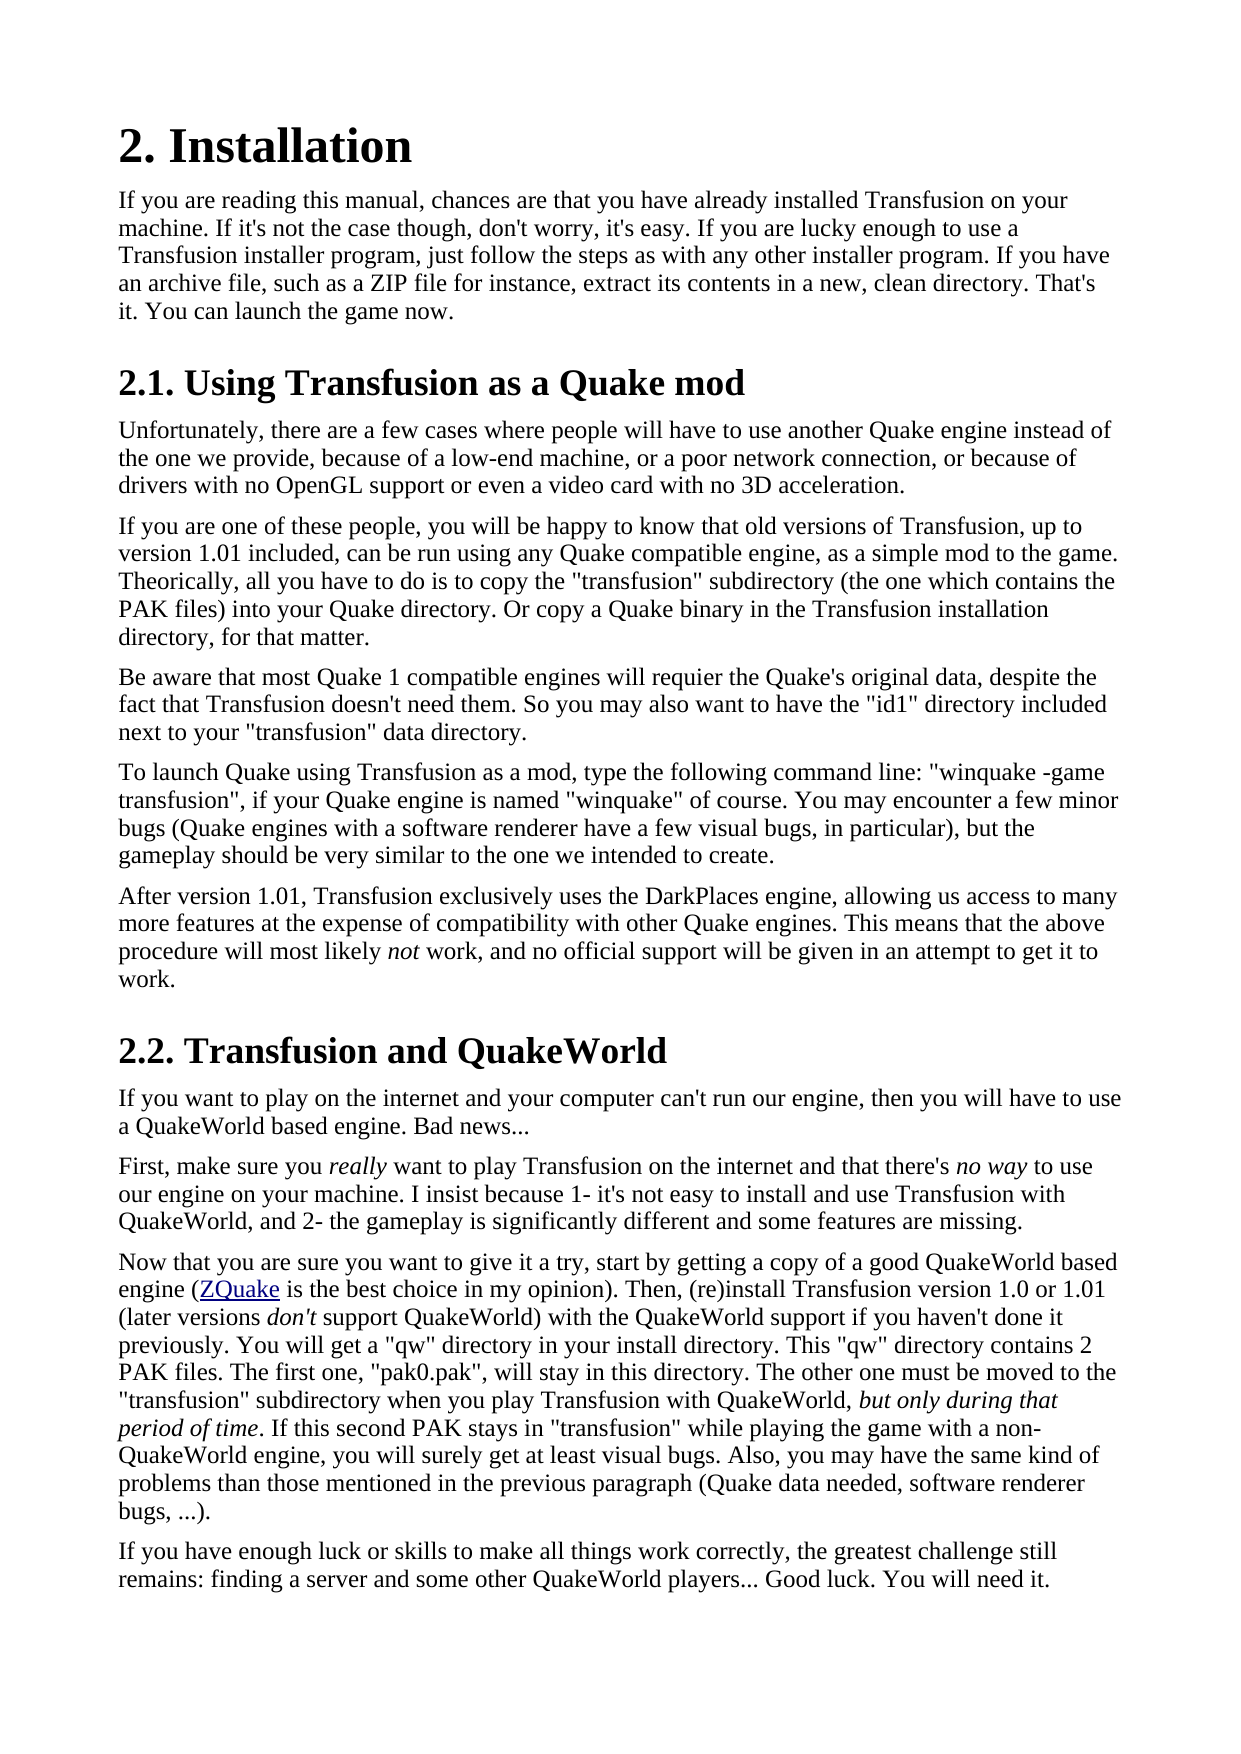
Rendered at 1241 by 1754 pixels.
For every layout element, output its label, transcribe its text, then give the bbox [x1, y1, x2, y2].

text Unfortunately, there are a few cases where people will have to use another Quake engine instead of the one we provide, because of a low-end machine, or a poor network connection, or because of drivers with no OpenGL support or even a video card with no 3D acceleration. [118, 416, 1122, 499]
text Now that you are sure you want to give it a try, start by getting a copy of a good QuakeWorld based engine (ZQuake is the best choice in my opinion). Then, (re)install Transfusion version 1.0 or 1.01 (later versions don't support QuakeWorld) with the QuakeWorld support if you haven't done it previously. You will get a "qw" directory in your install directory. This "qw" directory contains 2 PAK files. The first one, "pak0.pak", will stay in this directory. The other one must be moved to the "transfusion" subdirectory when you play Transfusion with QuakeWorld, but only during that period of time. If this second PAK stays in "transfusion" while playing the game with a non-QuakeWorld engine, you will surely get at least visual bugs. Also, you may have the same kind of problems than those mentioned in the previous paragraph (Quake data needed, software renderer bugs, ...). [118, 1248, 1122, 1525]
text If you are reading this manual, chances are that you have already installed Transfusion on your machine. If it's not the case though, don't worry, it's easy. If you are lucky enough to use a Transfusion installer program, just follow the steps as with any other installer program. If you have an archive file, such as a ZIP file for instance, extract its contents in a new, clean directory. That's it. You can launch the game now. [118, 186, 1122, 324]
text Be aware that most Quake 1 compatible engines will requier the Quake's original data, despite the fact that Transfusion doesn't need them. So you may also want to have the "id1" directory included next to your "transfusion" data directory. [118, 663, 1122, 746]
text To launch Quake using Transfusion as a mod, type the following command line: "winquake -game transfusion", if your Quake engine is named "winquake" of course. You may encounter a few minor bugs (Quake engines with a software renderer have a few visual bugs, in particular), but the gameplay should be very similar to the one we intended to create. [118, 758, 1122, 869]
subtitle 2.1. Using Transfusion as a Quake mod [118, 362, 1122, 404]
text First, make sure you really want to play Transfusion on the internet and that there's no way to use our engine on your machine. I insist because 1- it's not easy to install and use Transfusion with QuakeWorld, and 2- the gameplay is significantly different and some features are missing. [118, 1152, 1122, 1235]
text After version 1.01, Transfusion exclusively uses the DarkPlaces engine, allowing us access to many more features at the expense of compatibility with other Quake engines. This means that the above procedure will most likely not work, and no official support will be given in an attempt to get it to work. [118, 882, 1122, 993]
text If you have enough luck or skills to make all things work correctly, the greatest challenge still remains: finding a server and some other QuakeWorld players... Good luck. You will need it. [118, 1537, 1122, 1593]
text If you want to play on the internet and your computer can't run our engine, then you will have to use a QuakeWorld based engine. Bad news... [118, 1084, 1122, 1139]
text If you are one of these people, you will be happy to know that old versions of Transfusion, up to version 1.01 included, can be run using any Quake compatible engine, as a simple mod to the game. Theorically, all you have to do is to copy the "transfusion" subdirectory (the one which contains the PAK files) into your Quake directory. Or copy a Quake binary in the Transfusion installation directory, for that matter. [118, 512, 1122, 650]
subtitle 2.2. Transfusion and QuakeWorld [118, 1030, 1122, 1072]
subtitle 2. Installation [118, 118, 1122, 173]
